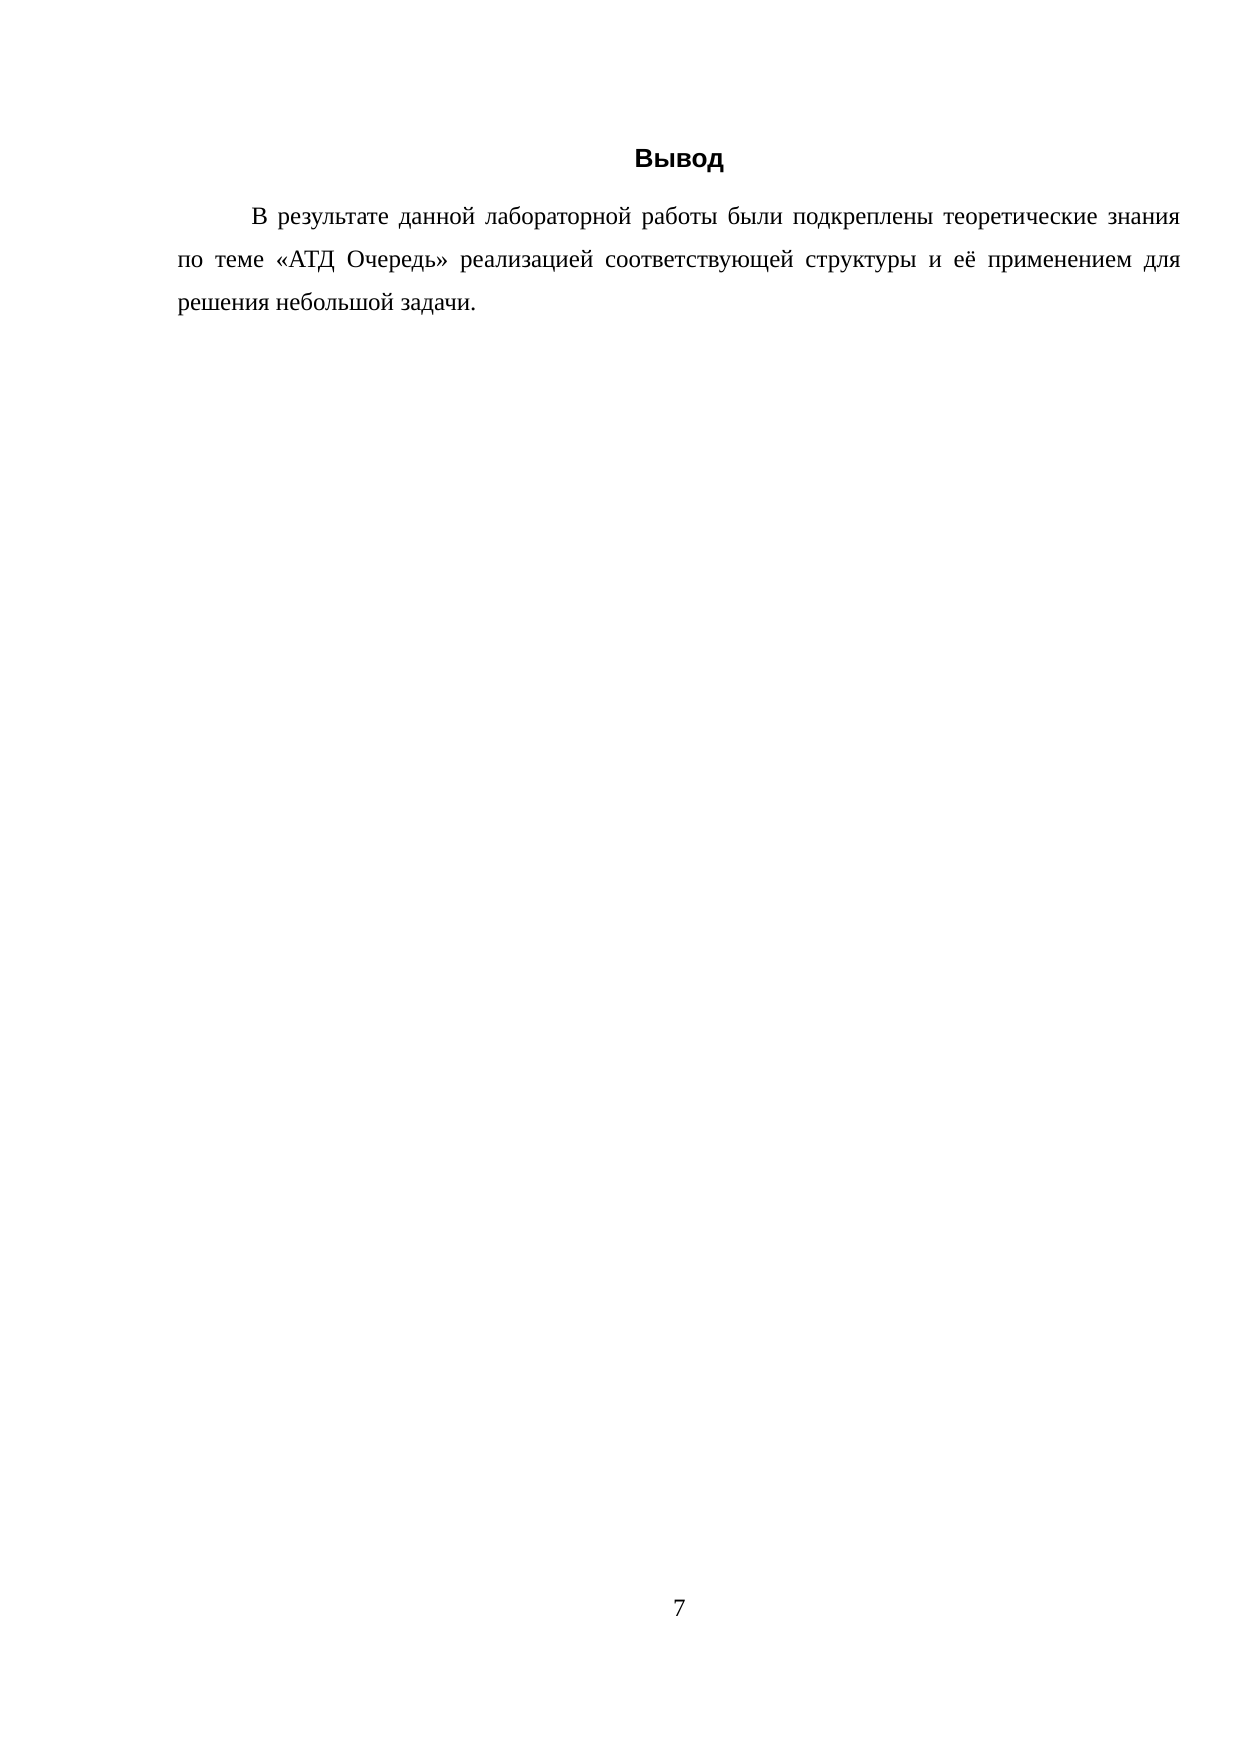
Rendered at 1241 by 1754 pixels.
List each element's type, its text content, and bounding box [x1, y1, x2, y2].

text В результате данной лабораторной работы были подкреплены теоретические знания по теме «АТД Очередь» реализацией соответствующей структуры и её применением для решения небольшой задачи. [177, 201, 1181, 316]
subtitle Вывод [177, 143, 1181, 173]
